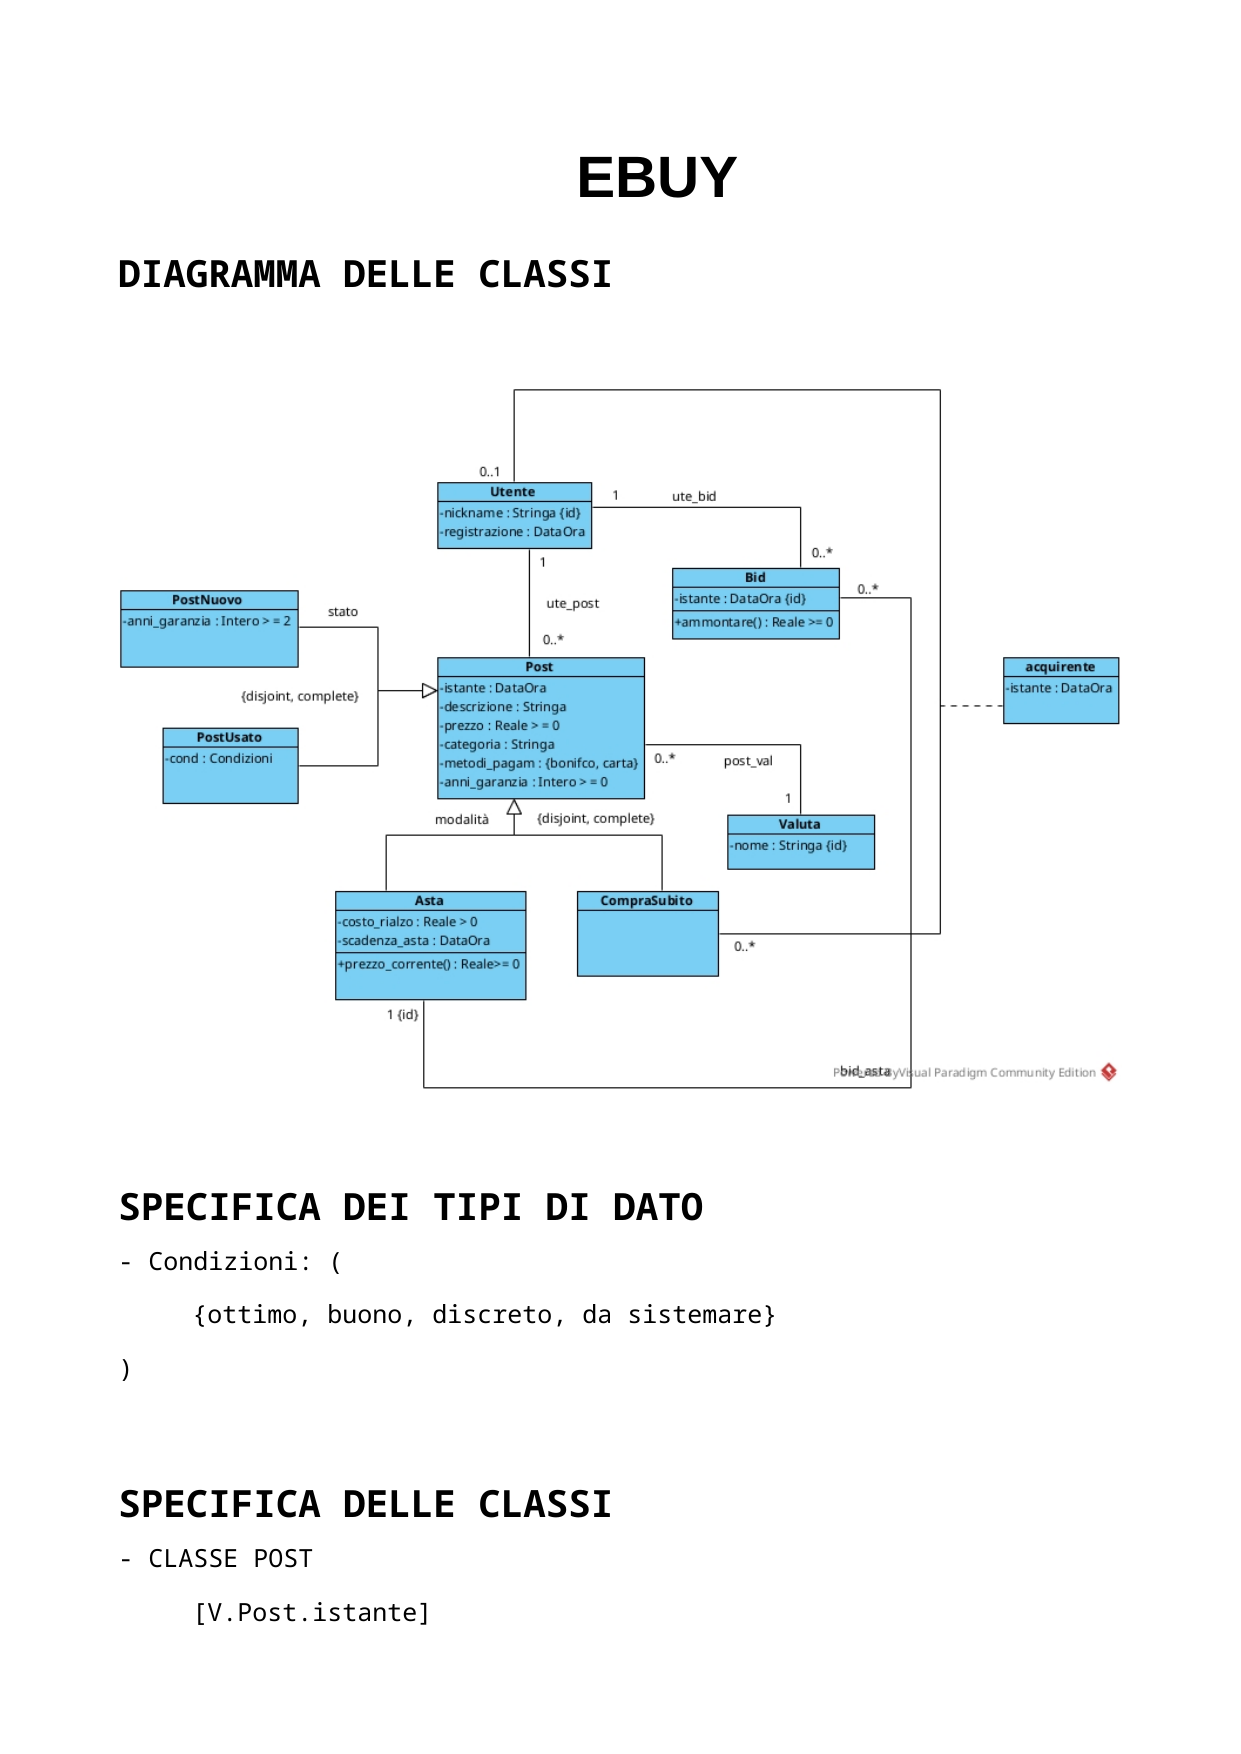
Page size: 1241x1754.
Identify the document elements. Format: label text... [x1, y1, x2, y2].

text - CLASSE POST [118, 1541, 1122, 1575]
text [V.Post.istante] [118, 1594, 1122, 1628]
picture [118, 387, 1123, 1092]
text - Condizioni: ( [118, 1243, 1122, 1277]
subtitle DIAGRAMMA DELLE CLASSI [118, 248, 1122, 299]
subtitle SPECIFICA DELLE CLASSI [118, 1477, 1122, 1528]
text ) [118, 1351, 1122, 1385]
subtitle SPECIFICA DEI TIPI DI DATO [118, 1180, 1122, 1231]
text {ottimo, buono, discreto, da sistemare} [118, 1297, 1122, 1331]
title EBUY [118, 143, 1122, 210]
